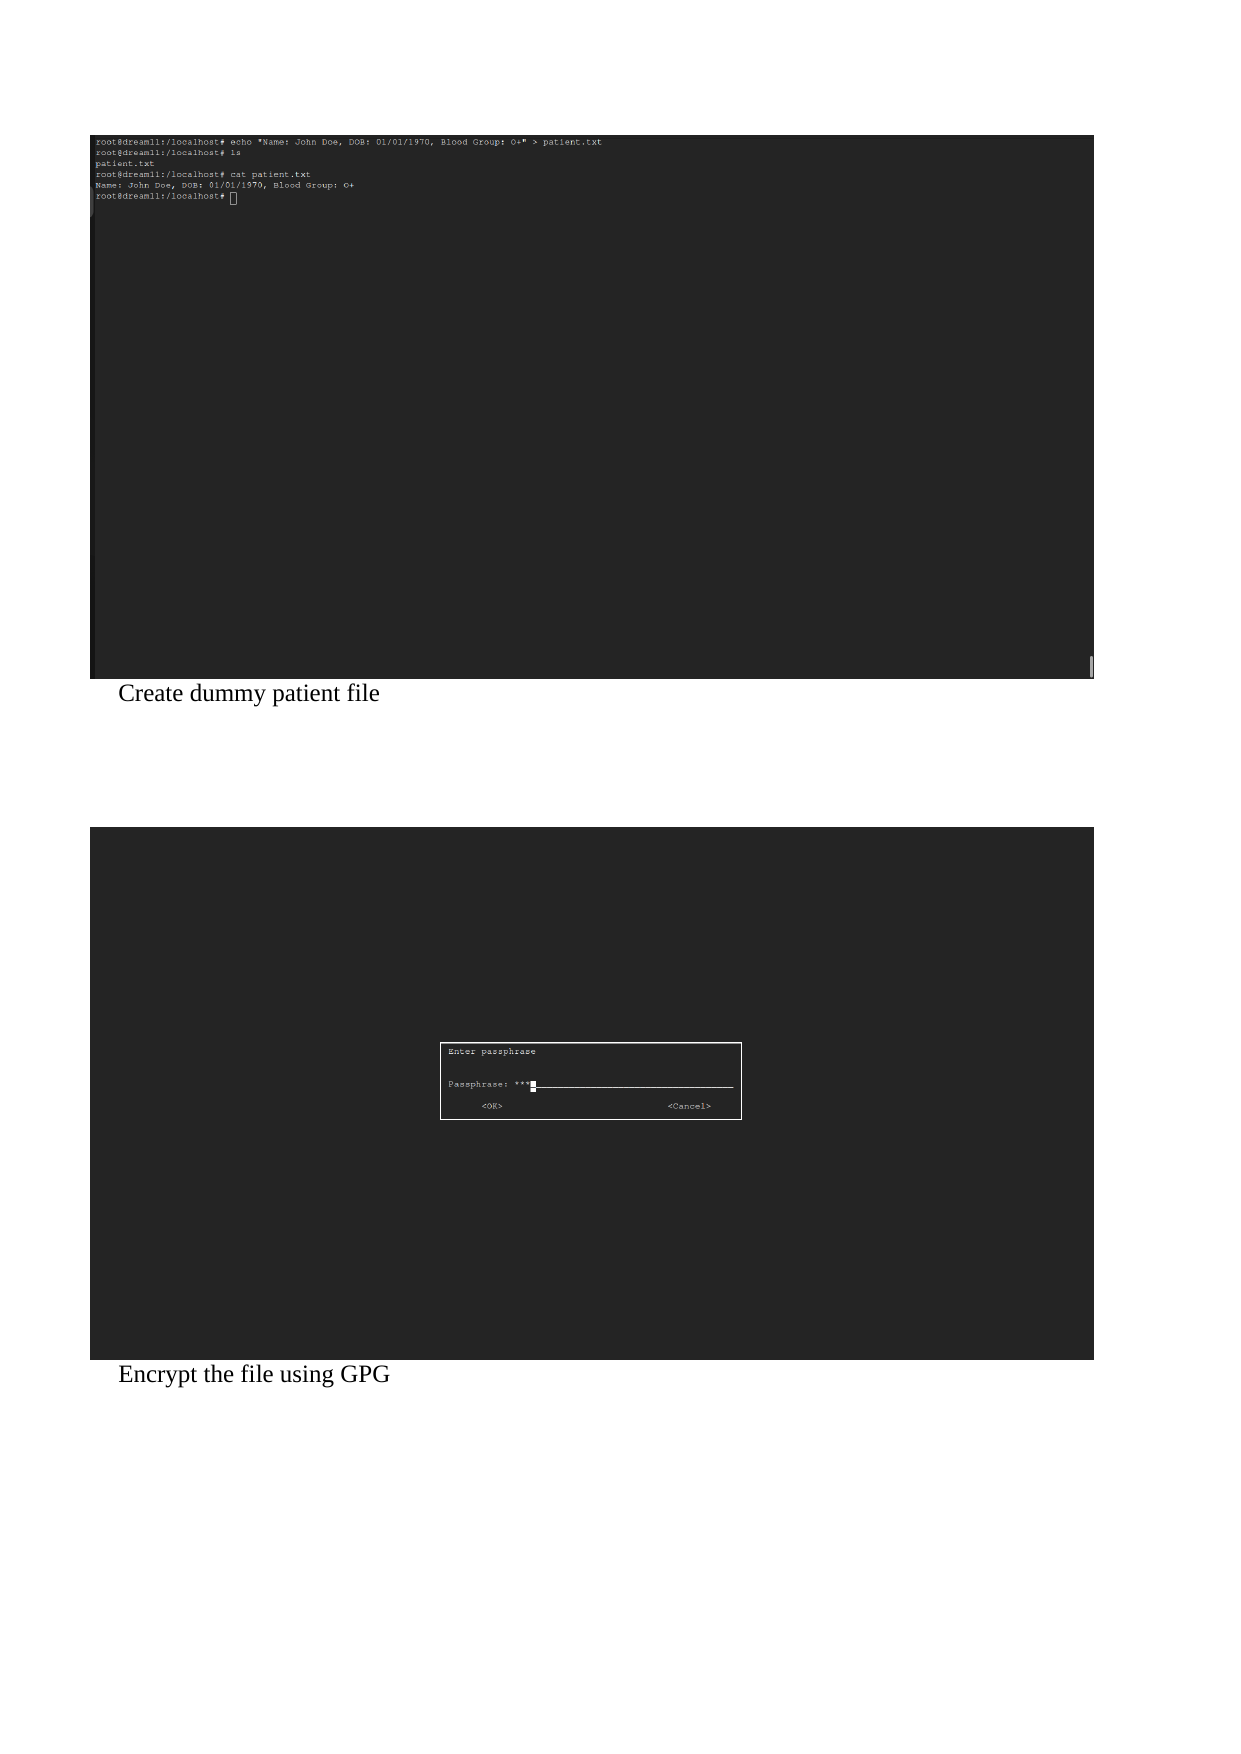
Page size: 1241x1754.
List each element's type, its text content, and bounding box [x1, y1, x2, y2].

text Create dummy patient file [118, 118, 1122, 707]
text Encrypt the file using GPG [118, 822, 1122, 1388]
picture [90, 827, 1094, 1360]
picture [90, 135, 1094, 679]
